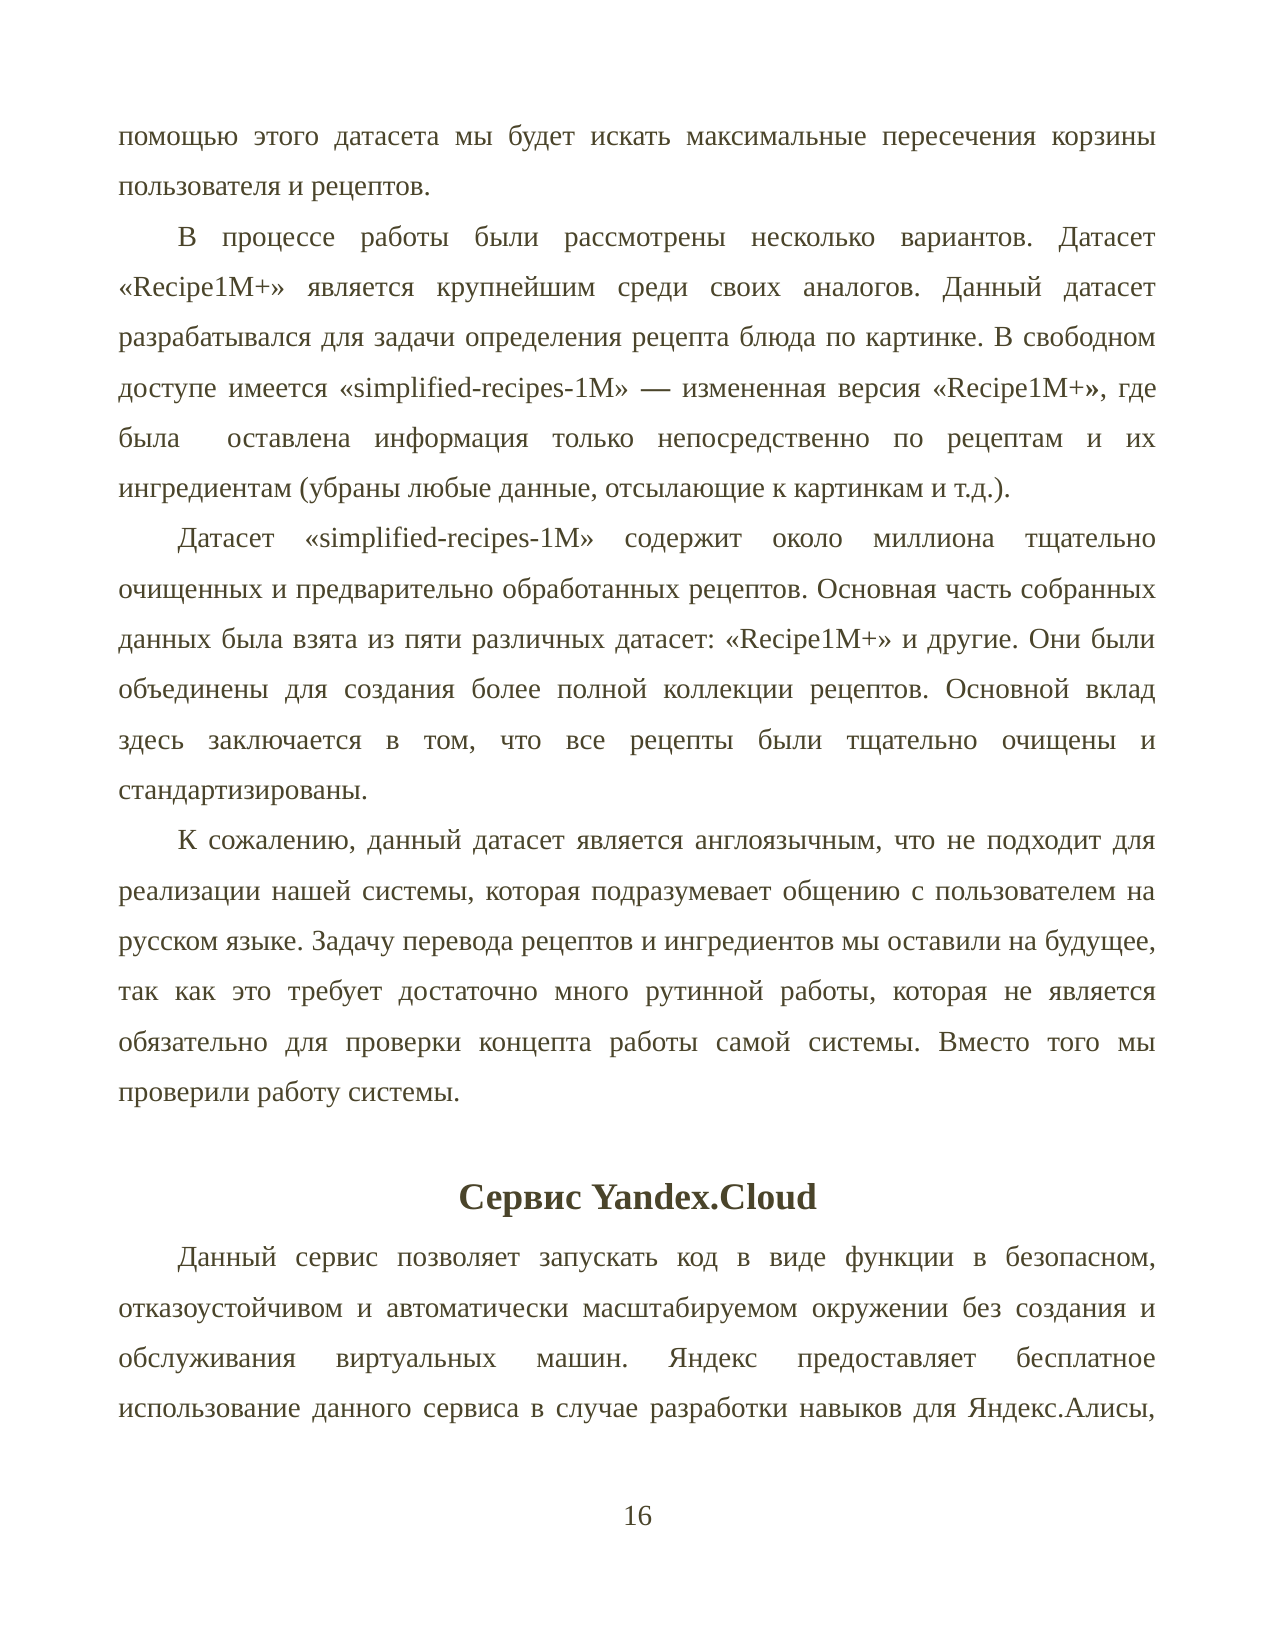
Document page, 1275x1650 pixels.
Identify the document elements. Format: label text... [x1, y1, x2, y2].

text В процессе работы были рассмотрены несколько вариантов. Датасет «Recipe1M+» является крупнейшим среди своих аналогов. Данный датасет разрабатывался для задачи определения рецепта блюда по картинке. В свободном доступе имеется «simplified-recipes-1M» — измененная версия «Recipe1M+», где была оставлена информация только непосредственно по рецептам и их ингредиентам (убраны любые данные, отсылающие к картинкам и т.д.). [118, 219, 1157, 504]
subtitle Сервис Yandex.Cloud [118, 1175, 1157, 1218]
text помощью этого датасета мы будет искать максимальные пересечения корзины пользователя и рецептов. [118, 118, 1157, 202]
text Датасет «simplified-recipes-1M» содержит около миллиона тщательно очищенных и предварительно обработанных рецептов. Основная часть собранных данных была взята из пяти различных датасет: «Recipe1M+» и другие. Они были объединены для создания более полной коллекции рецептов. Основной вклад здесь заключается в том, что все рецепты были тщательно очищены и стандартизированы. [118, 521, 1157, 806]
text Данный сервис позволяет запускать код в виде функции в безопасном, отказоустойчивом и автоматически масштабируемом окружении без создания и обслуживания виртуальных машин. Яндекс предоставляет бесплатное использование данного сервиса в случае разработки навыков для Яндекс.Алисы, [118, 1239, 1157, 1424]
text К сожалению, данный датасет является англоязычным, что не подходит для реализации нашей системы, которая подразумевает общению с пользователем на русском языке. Задачу перевода рецептов и ингредиентов мы оставили на будущее, так как это требует достаточно много рутинной работы, которая не является обязательно для проверки концепта работы самой системы. Вместо того мы проверили работу системы. [118, 822, 1157, 1108]
